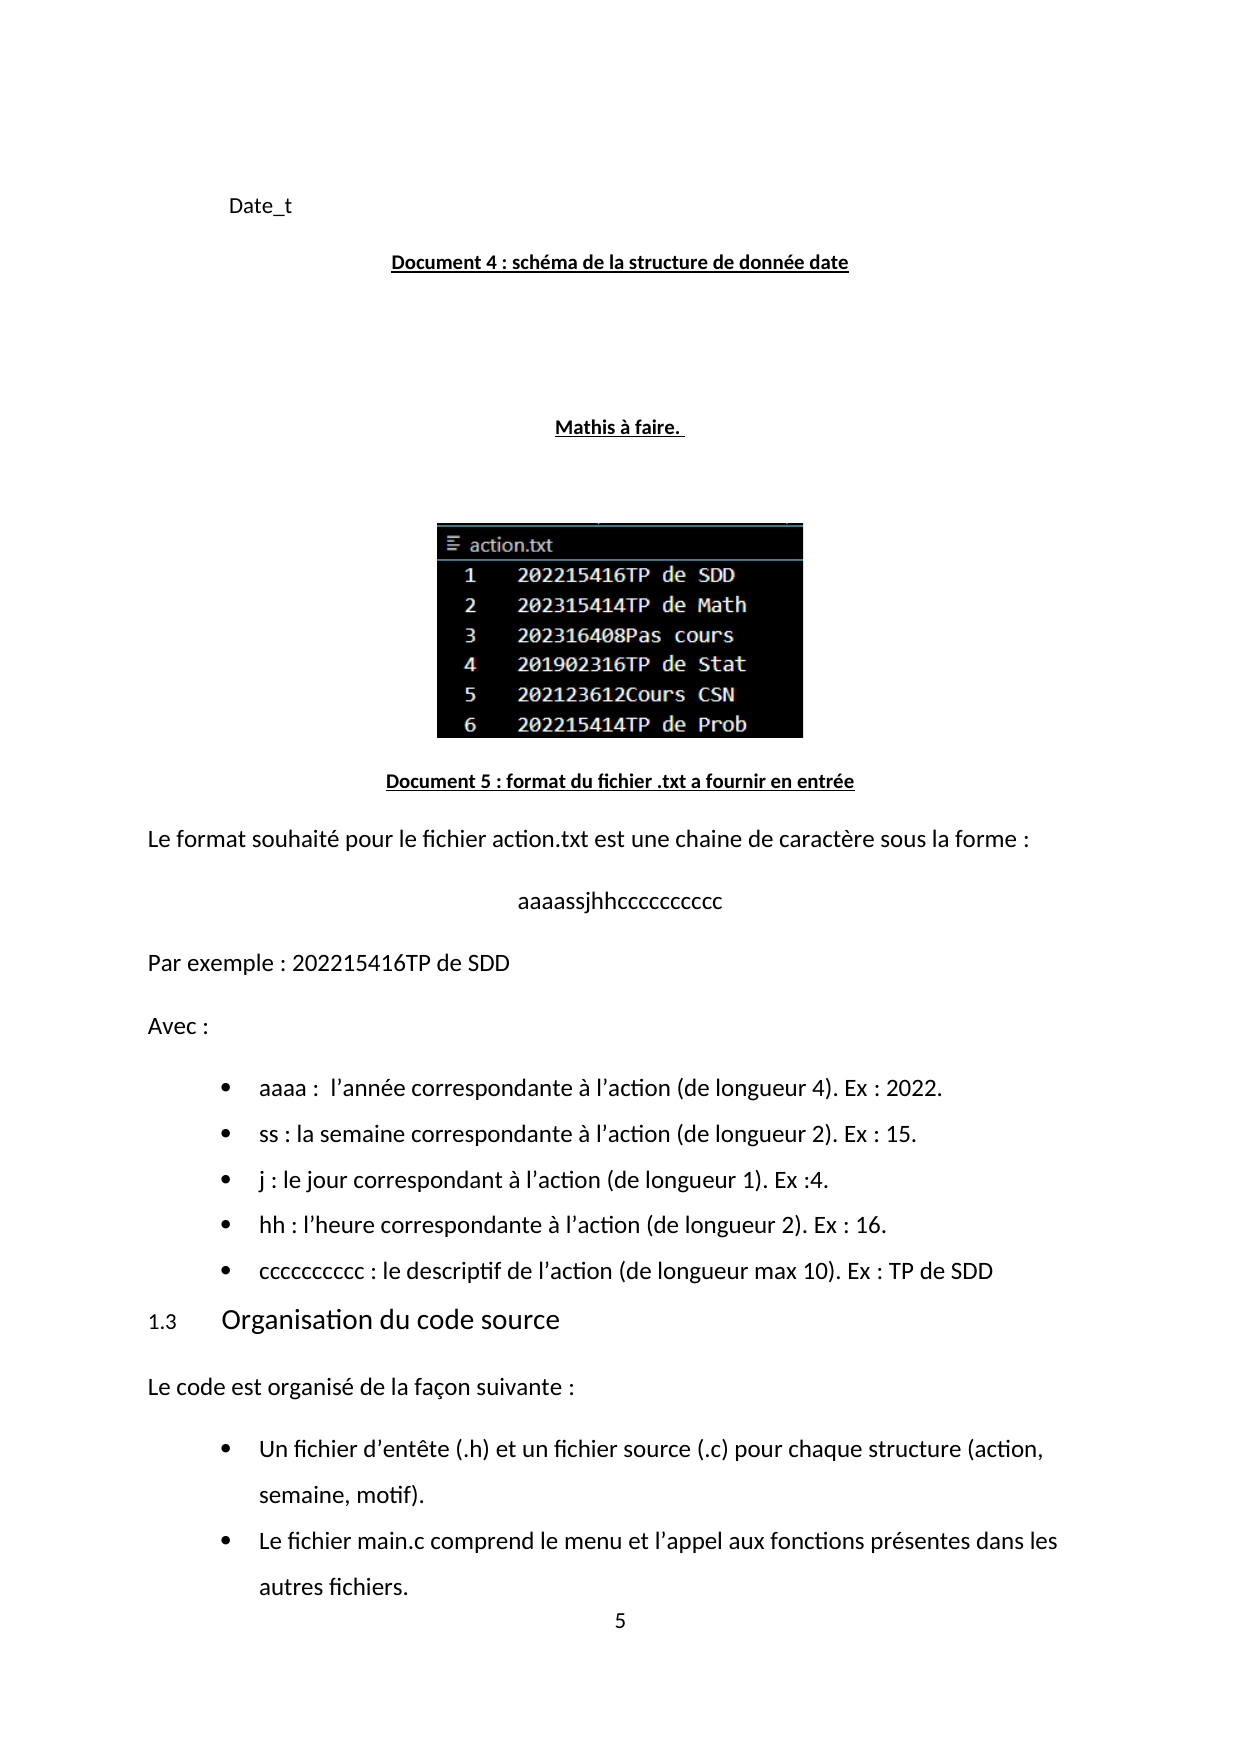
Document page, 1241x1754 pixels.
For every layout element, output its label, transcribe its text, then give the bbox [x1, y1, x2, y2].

text Le code est organisé de la façon suivante : [148, 1371, 1093, 1402]
list Le fichier main.c comprend le menu et l’appel aux fonctions présentes dans les autres fichiers. [221, 1525, 1093, 1601]
text Par exemple : 202215416TP de SDD [148, 947, 1093, 978]
text Date_t [229, 191, 405, 219]
text Document 5 : format du fichier .txt a fournir en entrée [148, 768, 1093, 793]
list Organisation du code source [148, 1301, 1093, 1337]
list hh : l’heure correspondante à l’action (de longueur 2). Ex : 16. [221, 1209, 1093, 1240]
text Mathis à faire. [148, 414, 1093, 439]
text Le format souhaité pour le fichier action.txt est une chaine de caractère sous la forme : [148, 823, 1093, 853]
text aaaassjhhcccccccccc [148, 885, 1093, 916]
list ss : la semaine correspondante à l’action (de longueur 2). Ex : 15. [221, 1118, 1093, 1148]
list cccccccccc : le descriptif de l’action (de longueur max 10). Ex : TP de SDD [221, 1255, 1093, 1286]
list j : le jour correspondant à l’action (de longueur 1). Ex :4. [221, 1164, 1093, 1194]
list aaaa : l’année correspondante à l’action (de longueur 4). Ex : 2022. [221, 1072, 1093, 1103]
text Avec : [148, 1010, 1093, 1040]
text Document 4 : schéma de la structure de donnée date [148, 249, 1093, 275]
list Un fichier d’entête (.h) et un fichier source (.c) pour chaque structure (action, semaine, motif). [221, 1433, 1093, 1510]
